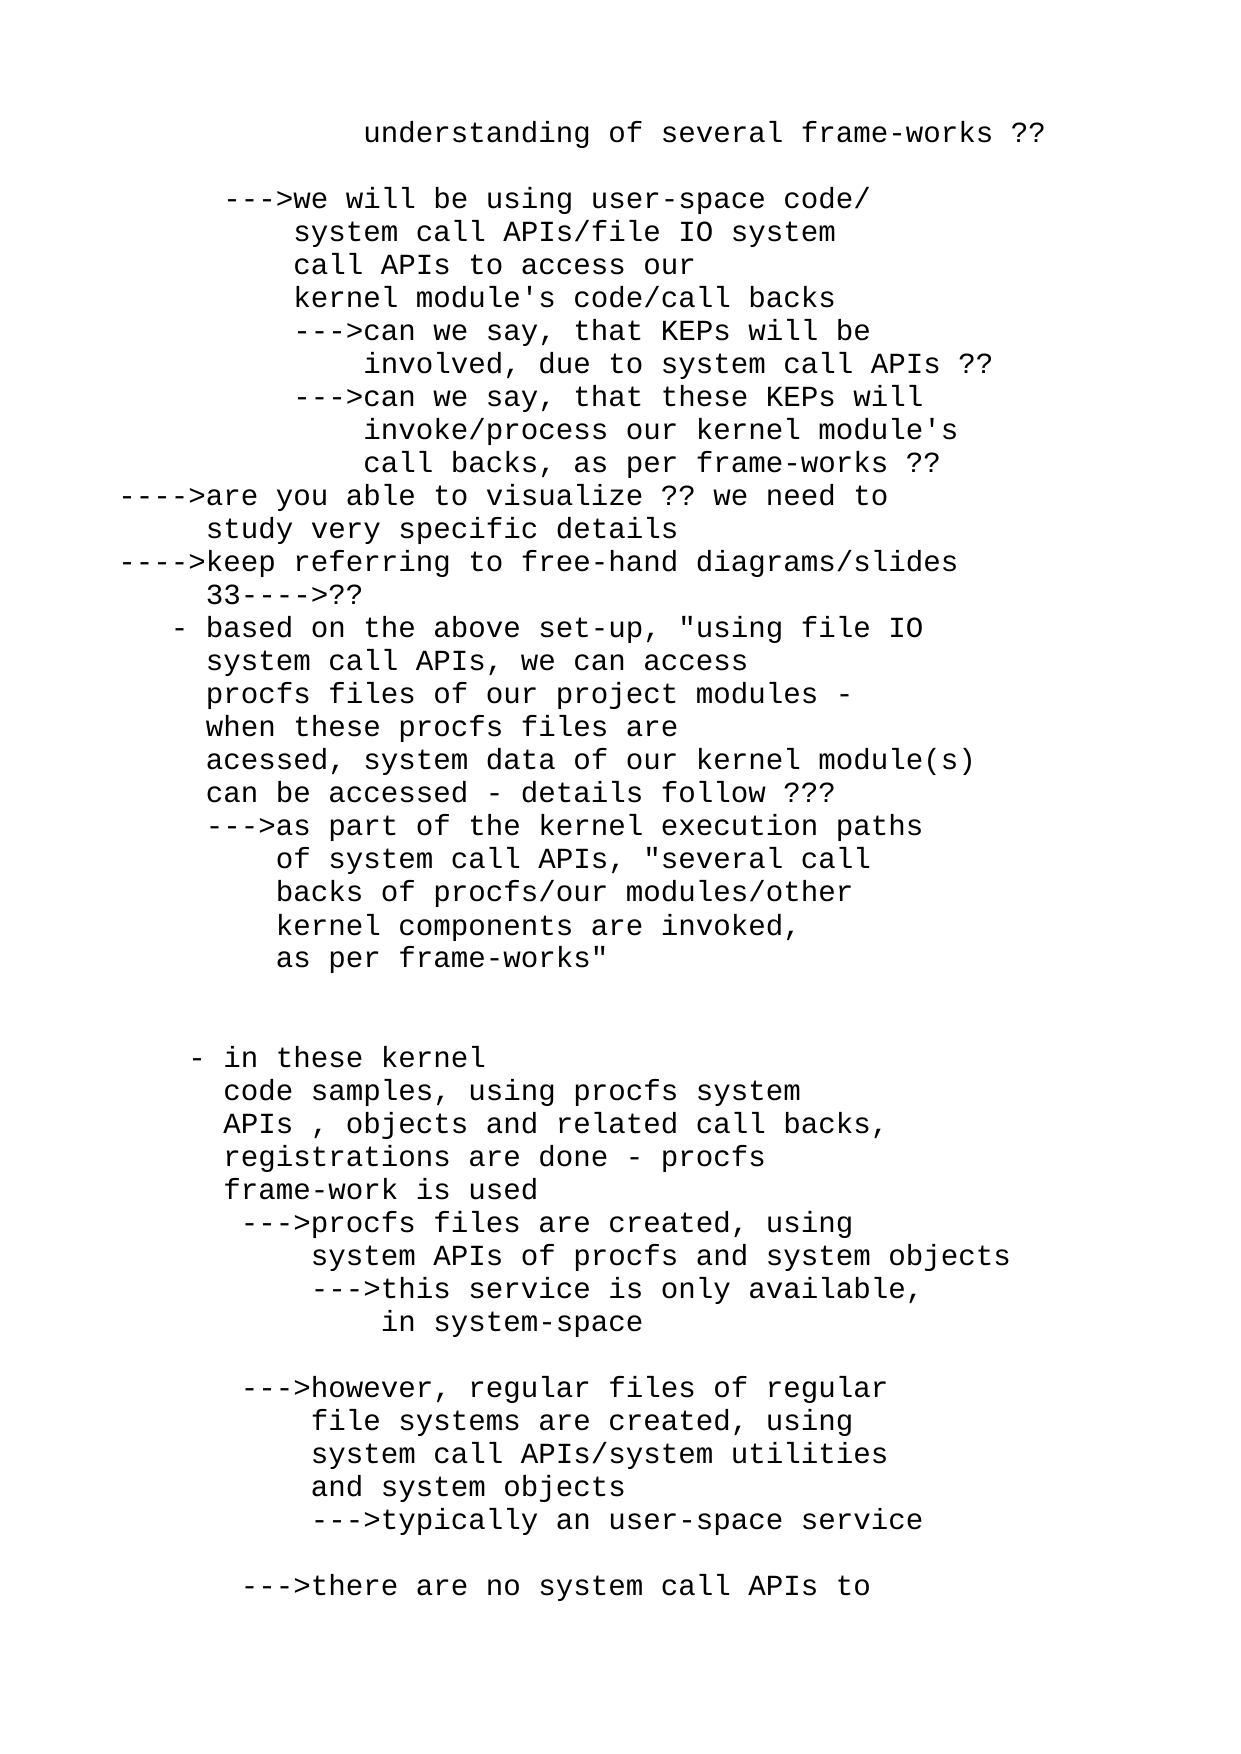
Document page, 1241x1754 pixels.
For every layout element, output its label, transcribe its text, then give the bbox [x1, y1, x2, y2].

text file systems are created, using [118, 1406, 1122, 1439]
text system call APIs/system utilities [118, 1439, 1122, 1472]
text system call APIs, we can access [118, 646, 1122, 679]
text frame-work is used [118, 1175, 1122, 1208]
text call APIs to access our [118, 250, 1122, 283]
text in system-space [118, 1307, 1122, 1340]
text --->there are no system call APIs to [118, 1571, 1122, 1604]
text study very specific details [118, 514, 1122, 547]
text involved, due to system call APIs ?? [118, 349, 1122, 382]
text system call APIs/file IO system [118, 217, 1122, 250]
text --->procfs files are created, using [118, 1208, 1122, 1241]
text --->can we say, that KEPs will be [118, 316, 1122, 349]
text can be accessed - details follow ??? [118, 778, 1122, 812]
text registrations are done - procfs [118, 1142, 1122, 1175]
text invoke/process our kernel module's [118, 415, 1122, 448]
text kernel components are invoked, [118, 911, 1122, 944]
text - in these kernel [118, 1043, 1122, 1076]
text 33---->?? [118, 580, 1122, 613]
text code samples, using procfs system [118, 1076, 1122, 1109]
text backs of procfs/our modules/other [118, 878, 1122, 911]
text of system call APIs, "several call [118, 844, 1122, 878]
text --->however, regular files of regular [118, 1373, 1122, 1406]
text call backs, as per frame-works ?? [118, 448, 1122, 481]
text --->we will be using user-space code/ [118, 184, 1122, 217]
text --->as part of the kernel execution paths [118, 812, 1122, 844]
text and system objects [118, 1472, 1122, 1505]
text - based on the above set-up, "using file IO [118, 613, 1122, 646]
text --->typically an user-space service [118, 1505, 1122, 1538]
text understanding of several frame-works ?? [118, 118, 1122, 151]
text kernel module's code/call backs [118, 283, 1122, 316]
text system APIs of procfs and system objects [118, 1241, 1122, 1274]
text ---->are you able to visualize ?? we need to [118, 481, 1122, 514]
text --->this service is only available, [118, 1274, 1122, 1307]
text acessed, system data of our kernel module(s) [118, 746, 1122, 778]
text --->can we say, that these KEPs will [118, 382, 1122, 415]
text when these procfs files are [118, 712, 1122, 746]
text ---->keep referring to free-hand diagrams/slides [118, 547, 1122, 580]
text procfs files of our project modules - [118, 679, 1122, 712]
text as per frame-works" [118, 944, 1122, 977]
text APIs , objects and related call backs, [118, 1109, 1122, 1142]
